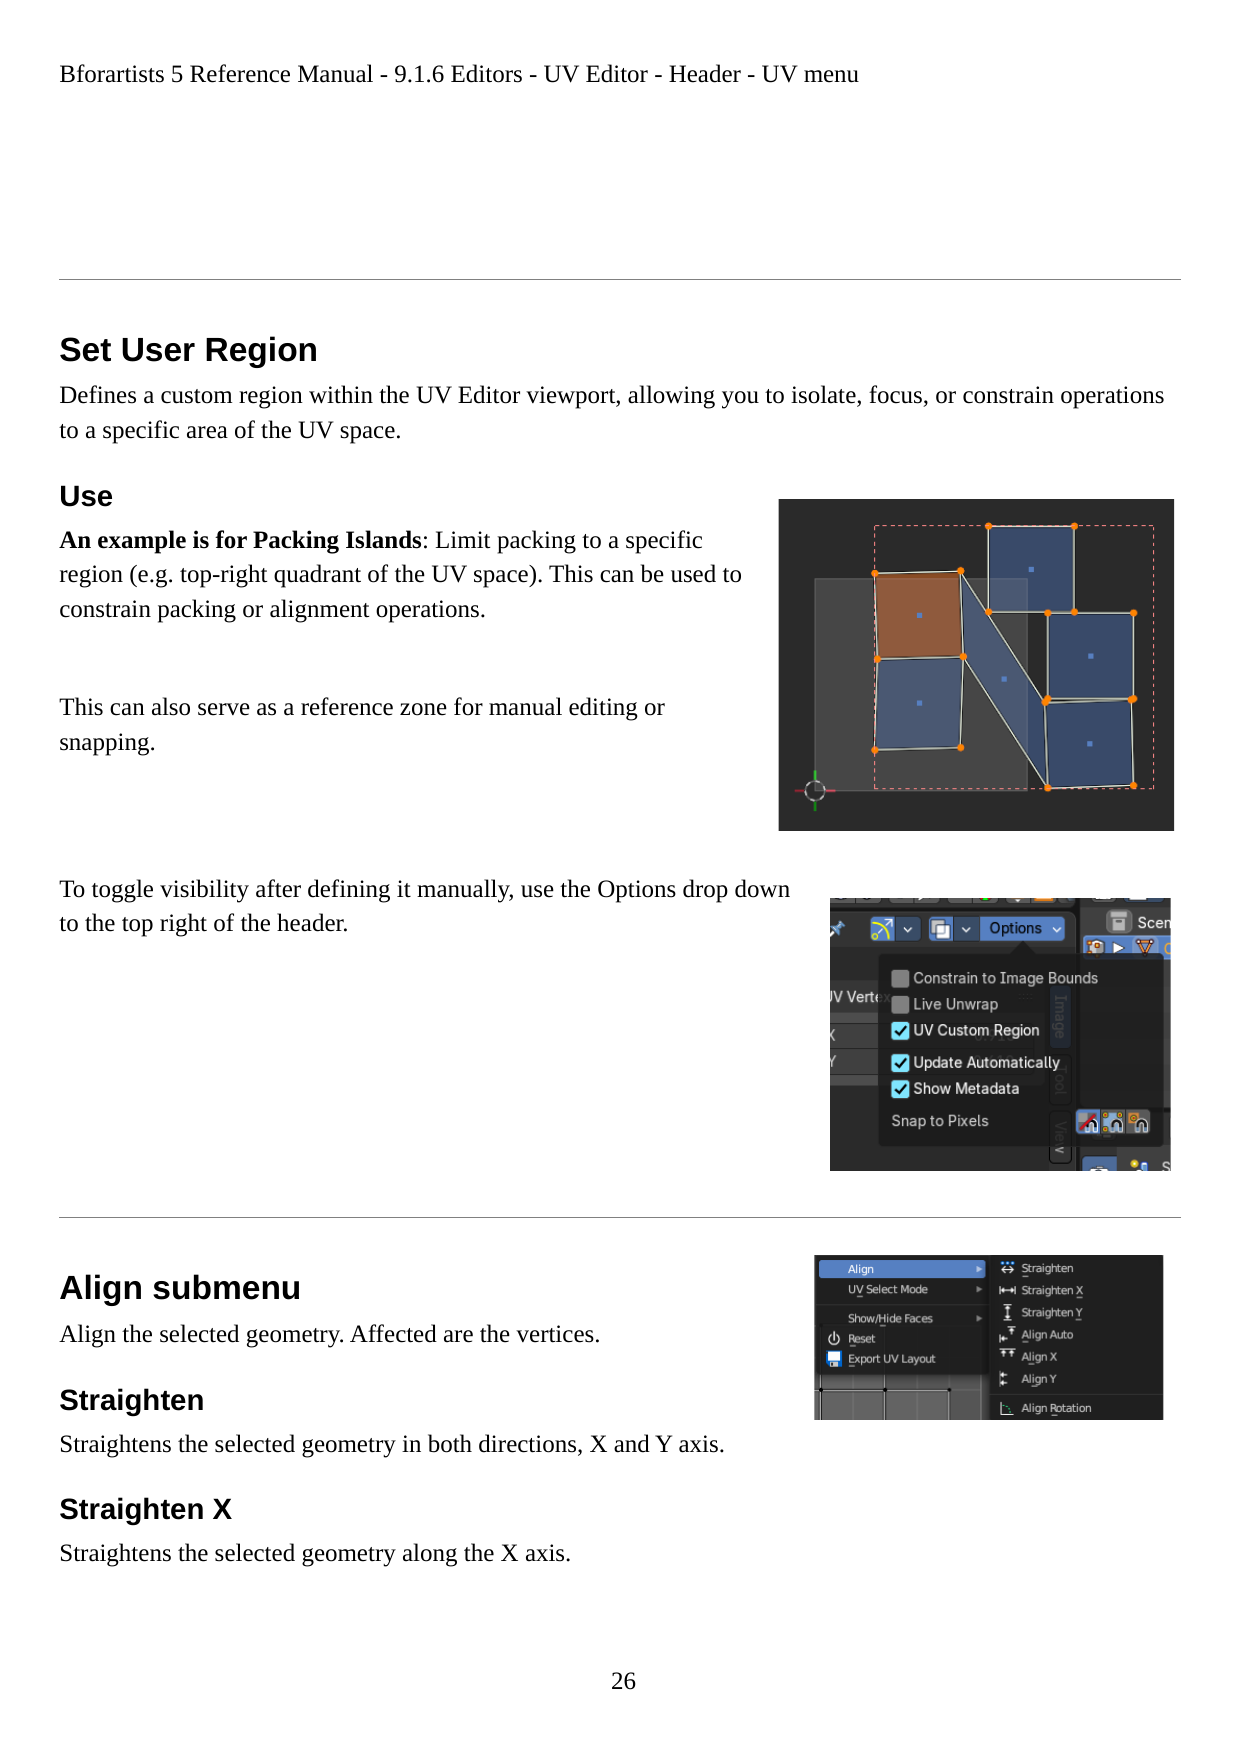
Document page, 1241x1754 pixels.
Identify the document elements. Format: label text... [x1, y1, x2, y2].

subtitle [1164, 1382, 1181, 1416]
picture [814, 1255, 1164, 1420]
subtitle Set User Region [59, 329, 1181, 368]
picture [830, 898, 1171, 1171]
text Align the selected geometry. Affected are the vertices. [59, 1319, 814, 1347]
text This can also serve as a reference zone for manual editing or snapping. [59, 692, 778, 755]
text Straightens the selected geometry along the X axis. [59, 1538, 1181, 1567]
subtitle Straighten [59, 1382, 814, 1416]
text Defines a custom region within the UV Editor viewport, allowing you to isolate, focus, or constrain operations to a specific area of the UV space. [59, 381, 1181, 444]
subtitle [1164, 1268, 1181, 1306]
subtitle Align submenu [59, 1268, 814, 1306]
text An example is for Packing Islands: Limit packing to a specific region (e.g. top-right quadrant of the UV space). This can be used to constrain packing or alignment operations. [59, 525, 778, 623]
subtitle Straighten X [59, 1492, 1181, 1526]
picture [778, 499, 1175, 831]
text To toggle visibility after defining it manually, use the Options drop down to the top right of the header. [59, 874, 1181, 937]
subtitle Use [59, 479, 1181, 512]
text Straightens the selected geometry in both directions, X and Y axis. [59, 1429, 1181, 1457]
